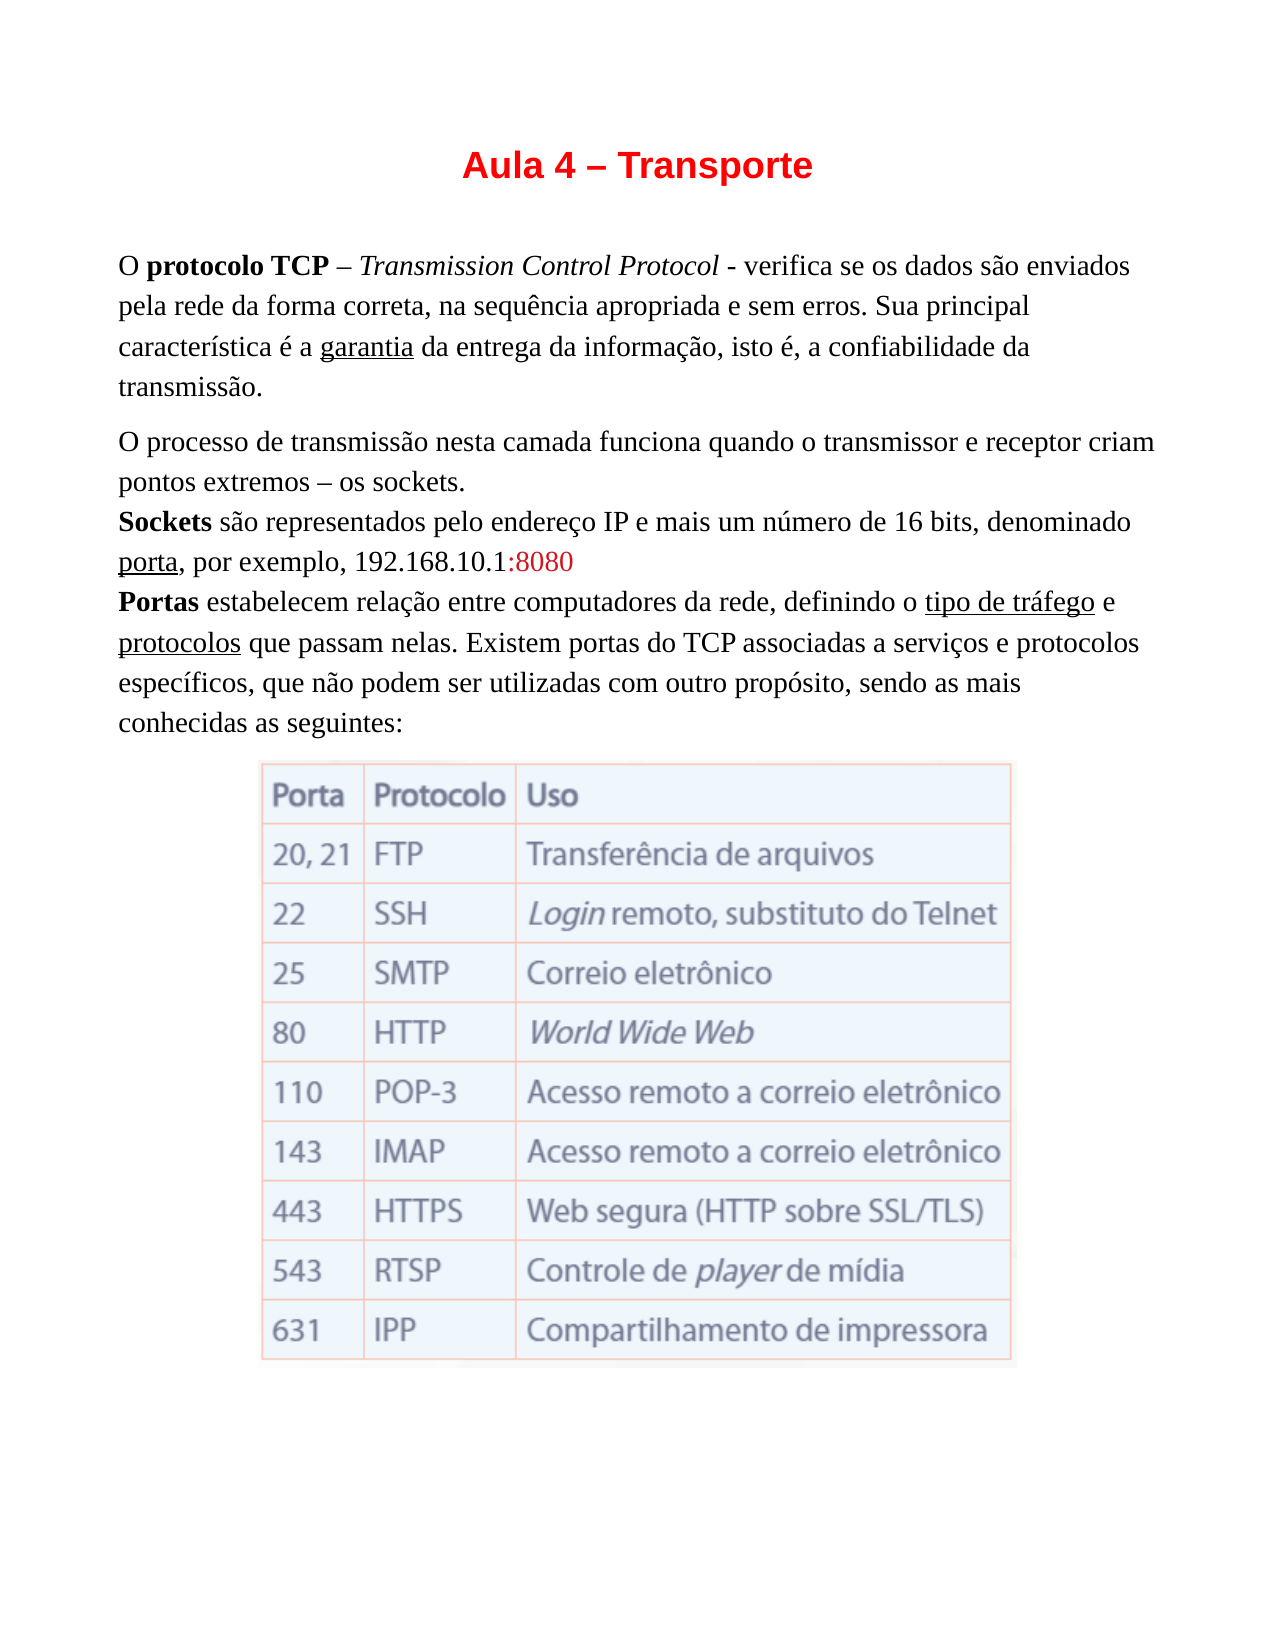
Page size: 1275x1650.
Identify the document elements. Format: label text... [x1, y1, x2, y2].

subtitle Aula 4 – Transporte [118, 143, 1157, 187]
picture [257, 760, 1018, 1368]
text O protocolo TCP – Transmission Control Protocol - verifica se os dados são enviados pela rede da forma correta, na sequência apropriada e sem erros. Sua principal característica é a garantia da entrega da informação, isto é, a confiabilidade da transmissão. [118, 248, 1157, 402]
text O processo de transmissão nesta camada funciona quando o transmissor e receptor criam pontos extremos – os sockets. Sockets são representados pelo endereço IP e mais um número de 16 bits, denominado porta, por exemplo, 192.168.10.1:8080 Portas estabelecem relação entre computadores da rede, definindo o tipo de tráfego e protocolos que passam nelas. Existem portas do TCP associadas a serviços e protocolos específicos, que não podem ser utilizadas com outro propósito, sendo as mais conhecidas as seguintes: [118, 424, 1157, 739]
